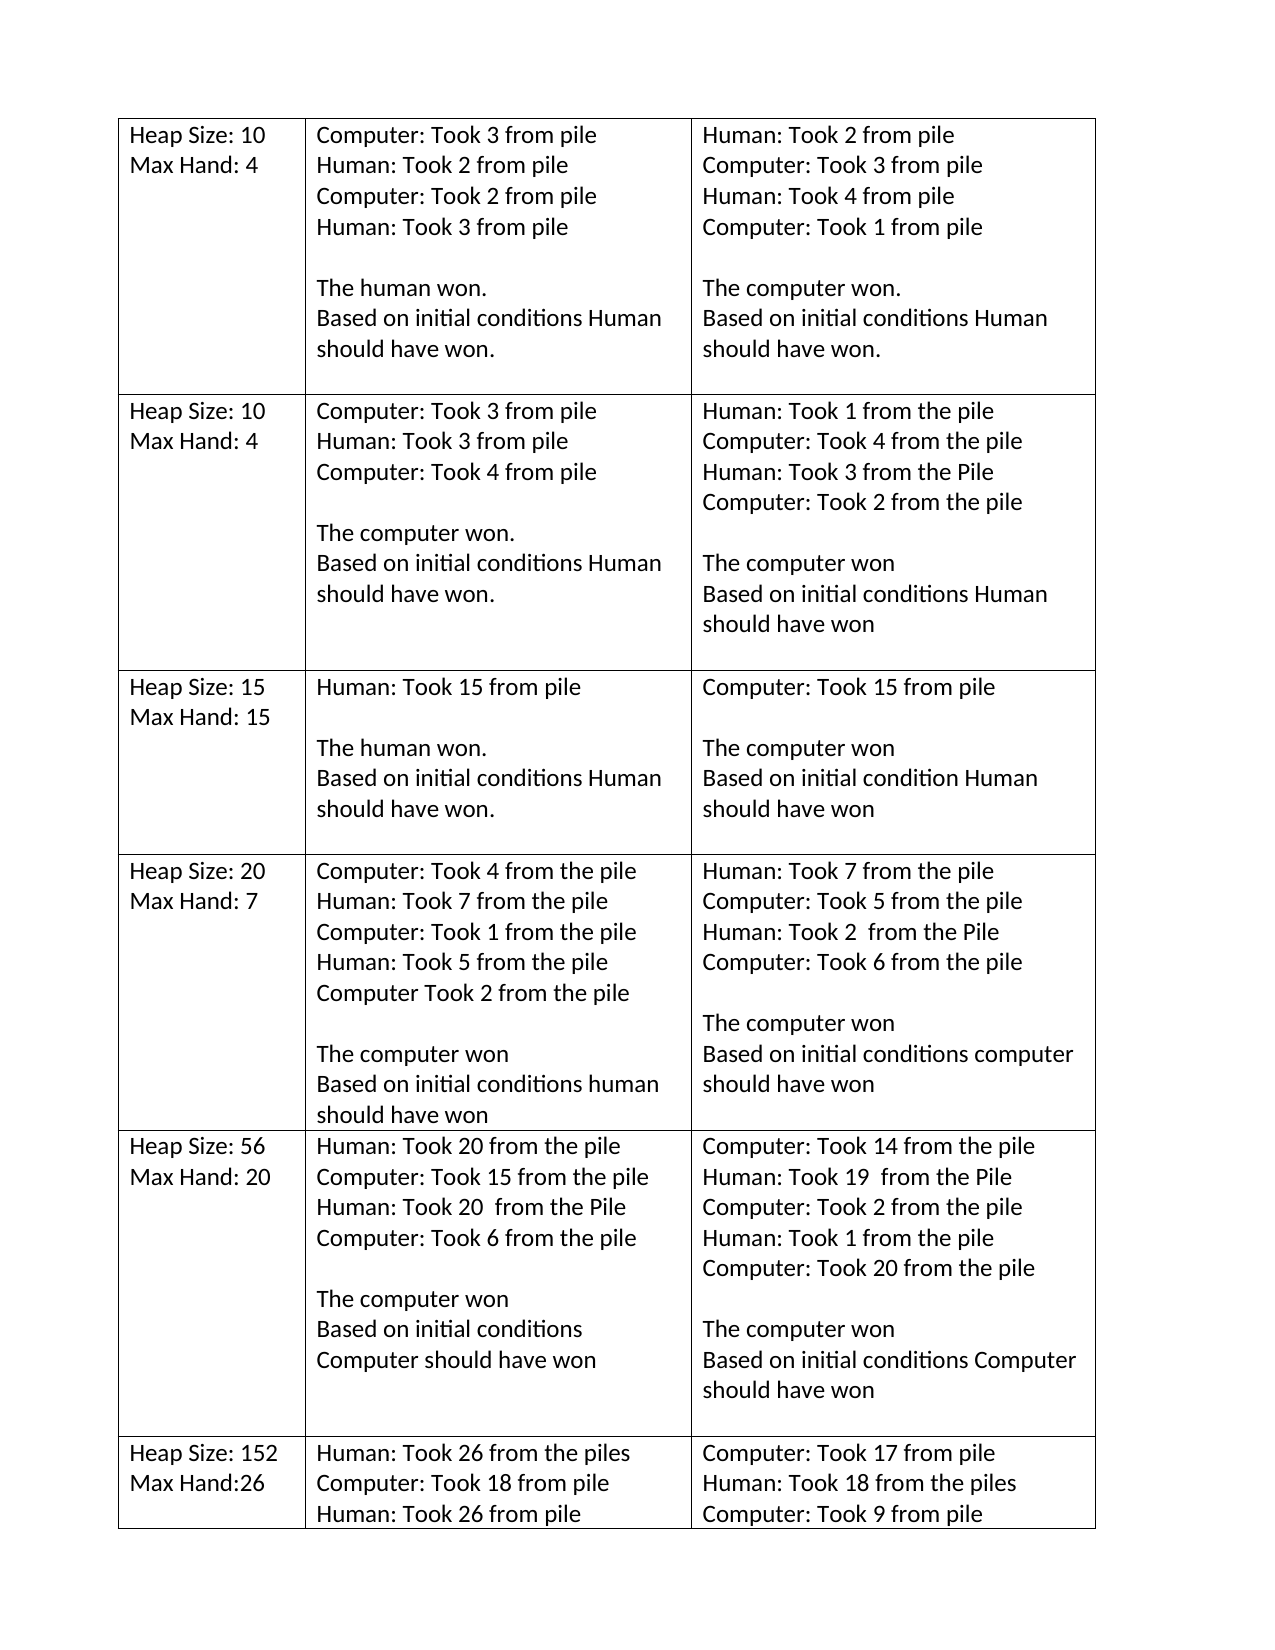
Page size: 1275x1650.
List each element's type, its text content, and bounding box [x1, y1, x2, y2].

table_cell Human: Took 15 from pile The human won. Based on initial conditions Human should have won. [306, 671, 691, 854]
table_cell Computer: Took 17 from pile Human: Took 18 from the piles Computer: Took 9 from pile [692, 1437, 1095, 1528]
table_cell Heap Size: 56 Max Hand: 20 [119, 1131, 305, 1436]
table_cell Computer: Took 3 from pile Human: Took 2 from pile Computer: Took 2 from pile Human: Took 3 from pile The human won. Based on initial conditions Human should have won. [306, 119, 691, 394]
table_cell Human: Took 2 from pile Computer: Took 3 from pile Human: Took 4 from pile Computer: Took 1 from pile The computer won. Based on initial conditions Human should have won. [692, 119, 1095, 394]
table_cell Heap Size: 10 Max Hand: 4 [119, 395, 305, 669]
table_cell Human: Took 20 from the pile Computer: Took 15 from the pile Human: Took 20 from the Pile Computer: Took 6 from the pile The computer won Based on initial conditions Computer should have won [306, 1131, 691, 1436]
table_cell Heap Size: 152 Max Hand:26 [119, 1437, 305, 1528]
table_cell Human: Took 7 from the pile Computer: Took 5 from the pile Human: Took 2 from the Pile Computer: Took 6 from the pile The computer won Based on initial conditions computer should have won [692, 855, 1095, 1129]
table_cell Heap Size: 15 Max Hand: 15 [119, 671, 305, 854]
table_cell Heap Size: 10 Max Hand: 4 [119, 119, 305, 394]
table_cell Computer: Took 4 from the pile Human: Took 7 from the pile Computer: Took 1 from the pile Human: Took 5 from the pile Computer Took 2 from the pile The computer won Based on initial conditions human should have won [306, 855, 691, 1129]
table_cell Computer: Took 3 from pile Human: Took 3 from pile Computer: Took 4 from pile The computer won. Based on initial conditions Human should have won. [306, 395, 691, 669]
table_cell Human: Took 1 from the pile Computer: Took 4 from the pile Human: Took 3 from the Pile Computer: Took 2 from the pile The computer won Based on initial conditions Human should have won [692, 395, 1095, 669]
table_cell Computer: Took 15 from pile The computer won Based on initial condition Human should have won [692, 671, 1095, 854]
table_cell Heap Size: 20 Max Hand: 7 [119, 855, 305, 1129]
table_cell Human: Took 26 from the piles Computer: Took 18 from pile Human: Took 26 from pile [306, 1437, 691, 1528]
table_cell Computer: Took 14 from the pile Human: Took 19 from the Pile Computer: Took 2 from the pile Human: Took 1 from the pile Computer: Took 20 from the pile The computer won Based on initial conditions Computer should have won [692, 1131, 1095, 1436]
